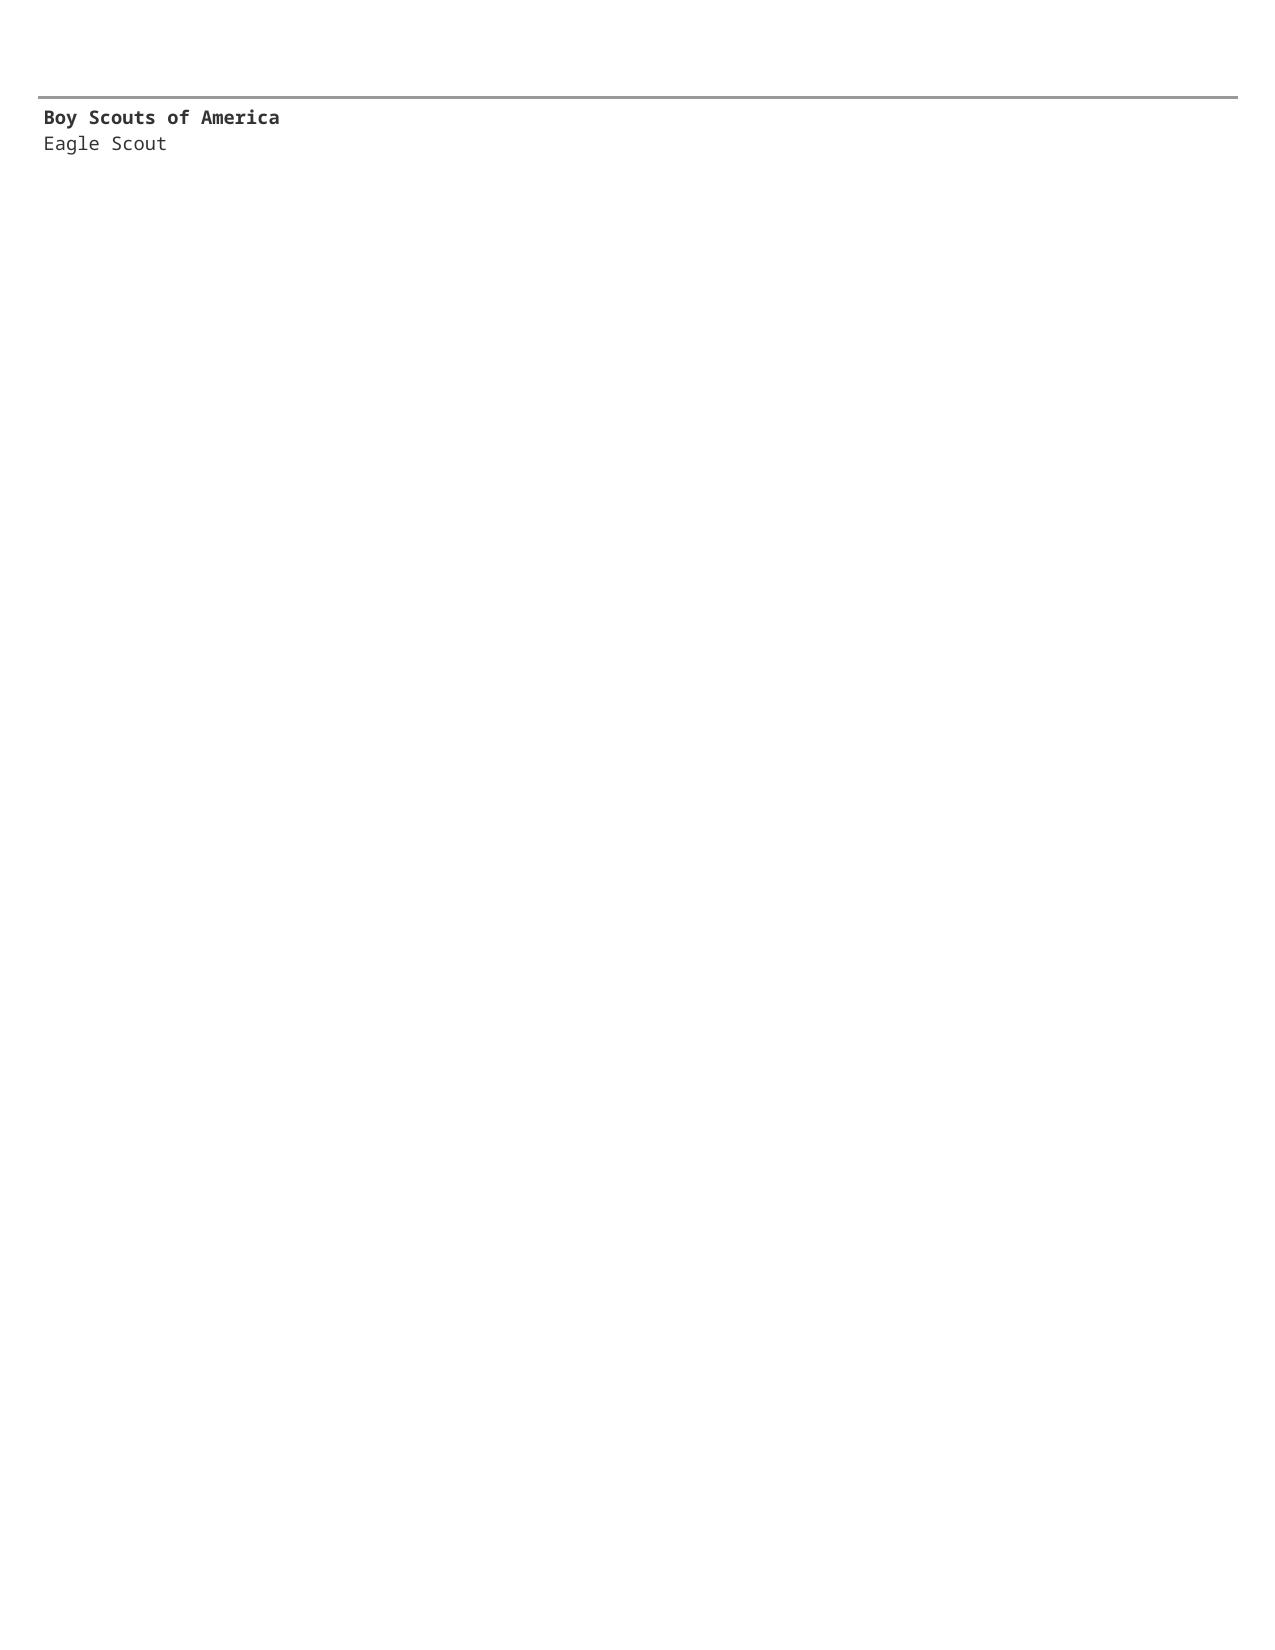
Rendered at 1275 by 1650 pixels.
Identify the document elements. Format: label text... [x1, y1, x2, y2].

table_header Boy Scouts of America Eagle Scout [38, 99, 637, 161]
table_header [638, 99, 1237, 161]
